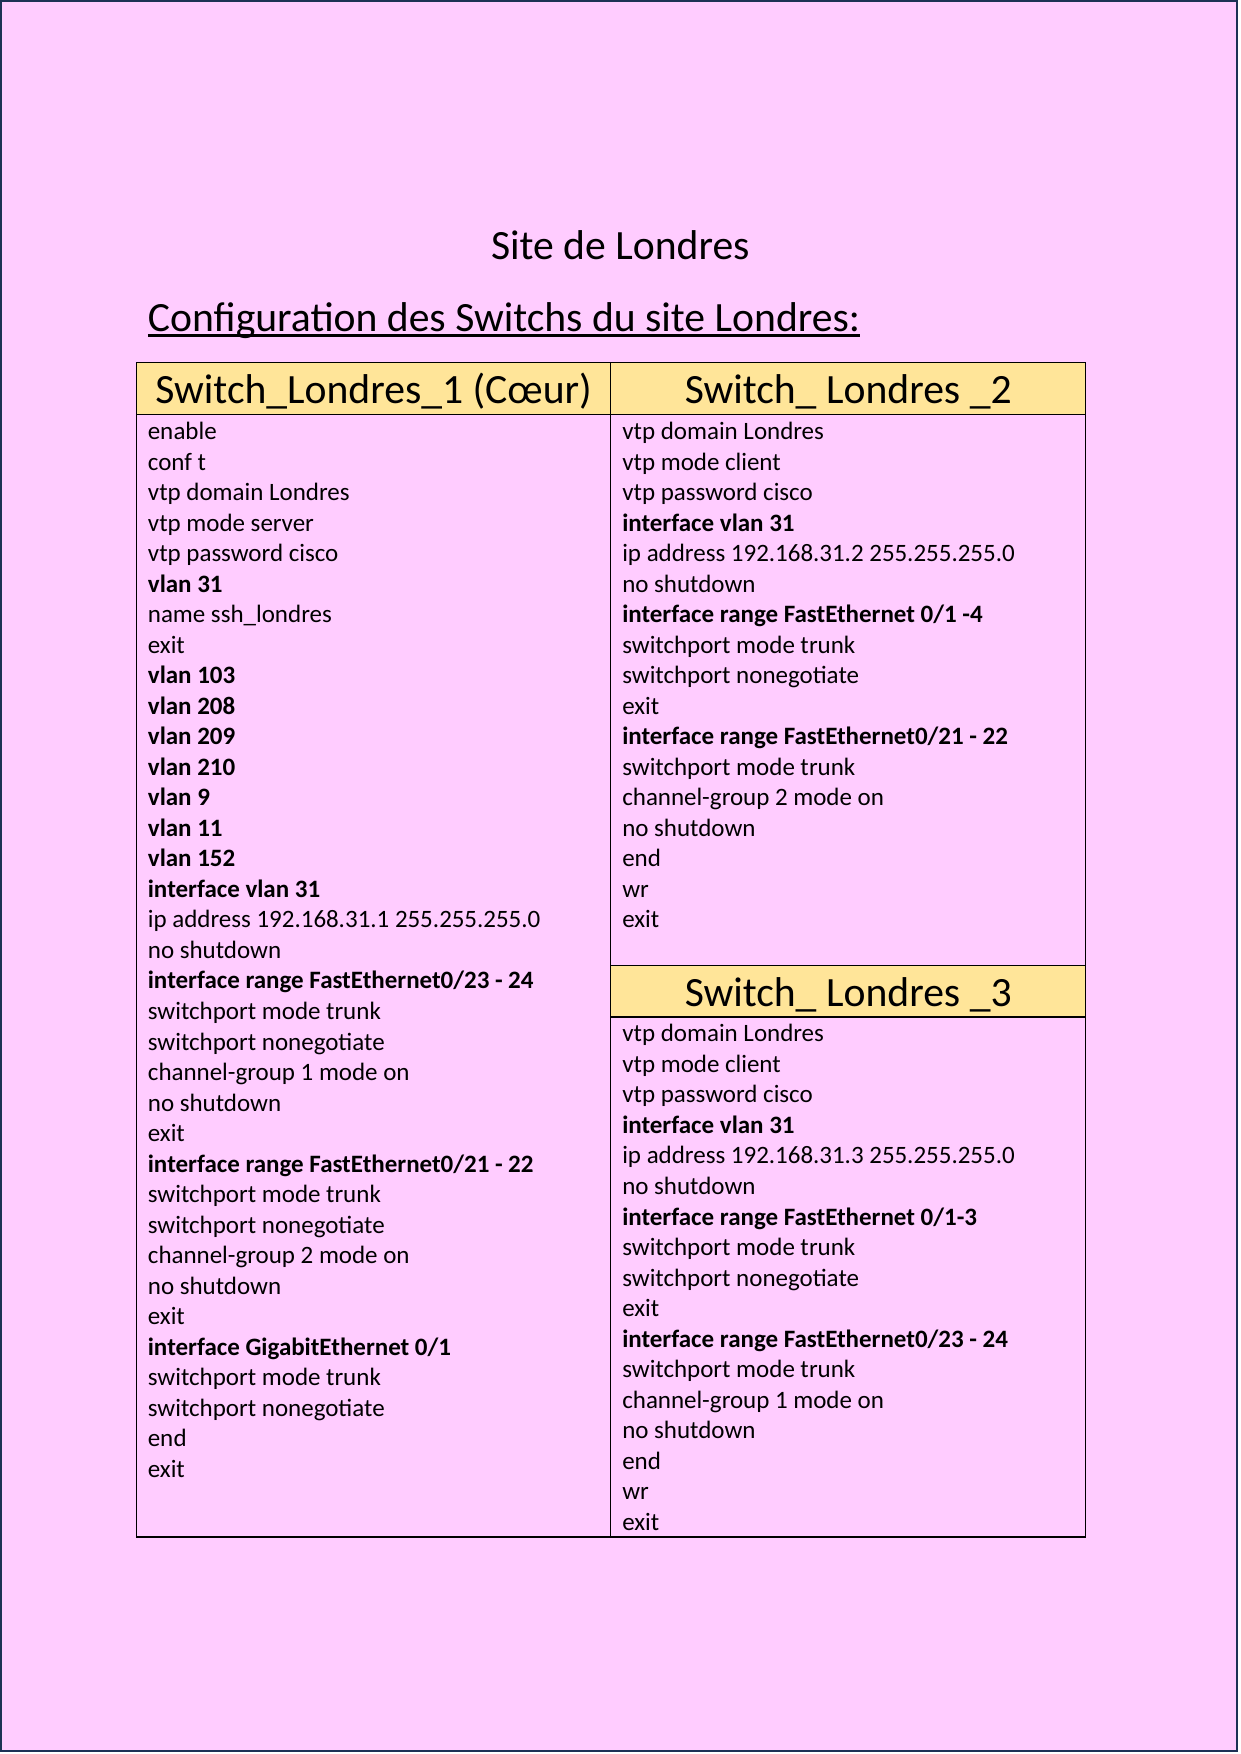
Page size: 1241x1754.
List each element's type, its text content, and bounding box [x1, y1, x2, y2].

table_header Switch_ Londres _2 [611, 363, 1085, 414]
table_cell Switch_ Londres _3 [611, 966, 1085, 1016]
table_cell vtp domain Londres vtp mode client vtp password cisco interface vlan 31 ip address 192.168.31.3 255.255.255.0 no shutdown interface range FastEthernet 0/1-3 switchport mode trunk switchport nonegotiate exit interface range FastEthernet0/23 - 24 switchport mode trunk channel-group 1 mode on no shutdown end wr exit [611, 1018, 1085, 1536]
text Configuration des Switchs du site Londres: [148, 291, 1093, 342]
text Site de Londres [148, 219, 1093, 270]
table_cell enable conf t vtp domain Londres vtp mode server vtp password cisco vlan 31 name ssh_londres exit vlan 103 vlan 208 vlan 209 vlan 210 vlan 9 vlan 11 vlan 152 interface vlan 31 ip address 192.168.31.1 255.255.255.0 no shutdown interface range FastEthernet0/23 - 24 switchport mode trunk switchport nonegotiate channel-group 1 mode on no shutdown exit interface range FastEthernet0/21 - 22 switchport mode trunk switchport nonegotiate channel-group 2 mode on no shutdown exit interface GigabitEthernet 0/1 switchport mode trunk switchport nonegotiate end exit [137, 415, 610, 1536]
table_header Switch_Londres_1 (Cœur) [137, 363, 610, 414]
table_cell vtp domain Londres vtp mode client vtp password cisco interface vlan 31 ip address 192.168.31.2 255.255.255.0 no shutdown interface range FastEthernet 0/1 -4 switchport mode trunk switchport nonegotiate exit interface range FastEthernet0/21 - 22 switchport mode trunk channel-group 2 mode on no shutdown end wr exit [611, 415, 1085, 964]
